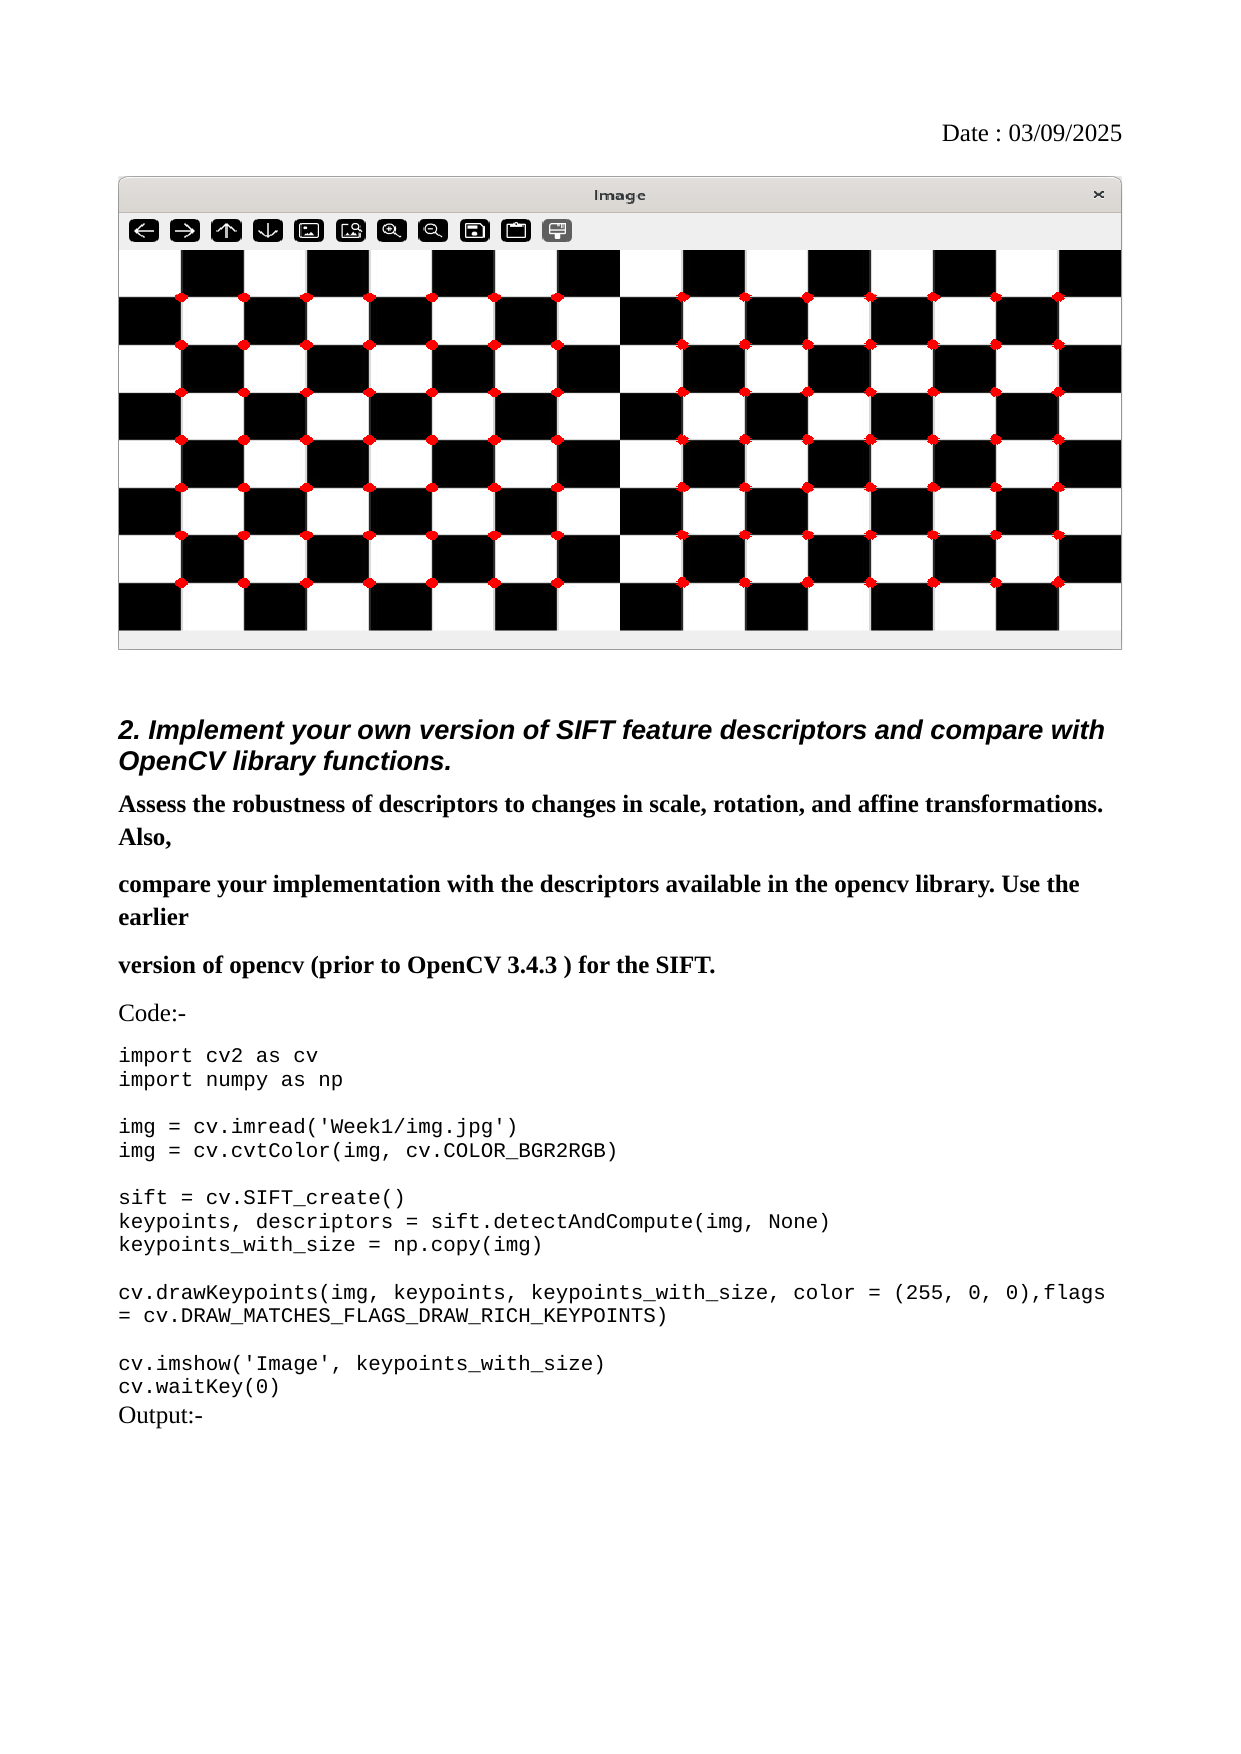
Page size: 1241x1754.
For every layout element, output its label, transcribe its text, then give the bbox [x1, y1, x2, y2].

text img = cv.imread('Week1/img.jpg') [118, 1116, 1122, 1140]
text sift = cv.SIFT_create() [118, 1187, 1122, 1211]
text img = cv.cvtColor(img, cv.COLOR_BGR2RGB) [118, 1140, 1122, 1163]
text Code:- [118, 998, 1122, 1026]
text cv.drawKeypoints(img, keypoints, keypoints_with_size, color = (255, 0, 0),flags = cv.DRAW_MATCHES_FLAGS_DRAW_RICH_KEYPOINTS) [118, 1282, 1122, 1329]
text import numpy as np [118, 1069, 1122, 1092]
text import cv2 as cv [118, 1045, 1122, 1069]
text keypoints, descriptors = sift.detectAndCompute(img, None) [118, 1211, 1122, 1234]
text Assess the robustness of descriptors to changes in scale, rotation, and affine transformations. Also, [118, 789, 1122, 851]
subtitle 2. Implement your own version of SIFT feature descriptors and compare with OpenCV library functions. [118, 714, 1122, 776]
text Output:- [118, 1400, 1122, 1429]
text keypoints_with_size = np.copy(img) [118, 1234, 1122, 1258]
text cv.waitKey(0) [118, 1376, 1122, 1400]
text compare your implementation with the descriptors available in the opencv library. Use the earlier [118, 869, 1122, 931]
text cv.imshow('Image', keypoints_with_size) [118, 1353, 1122, 1376]
picture [118, 176, 1123, 650]
text version of opencv (prior to OpenCV 3.4.3 ) for the SIFT. [118, 950, 1122, 979]
